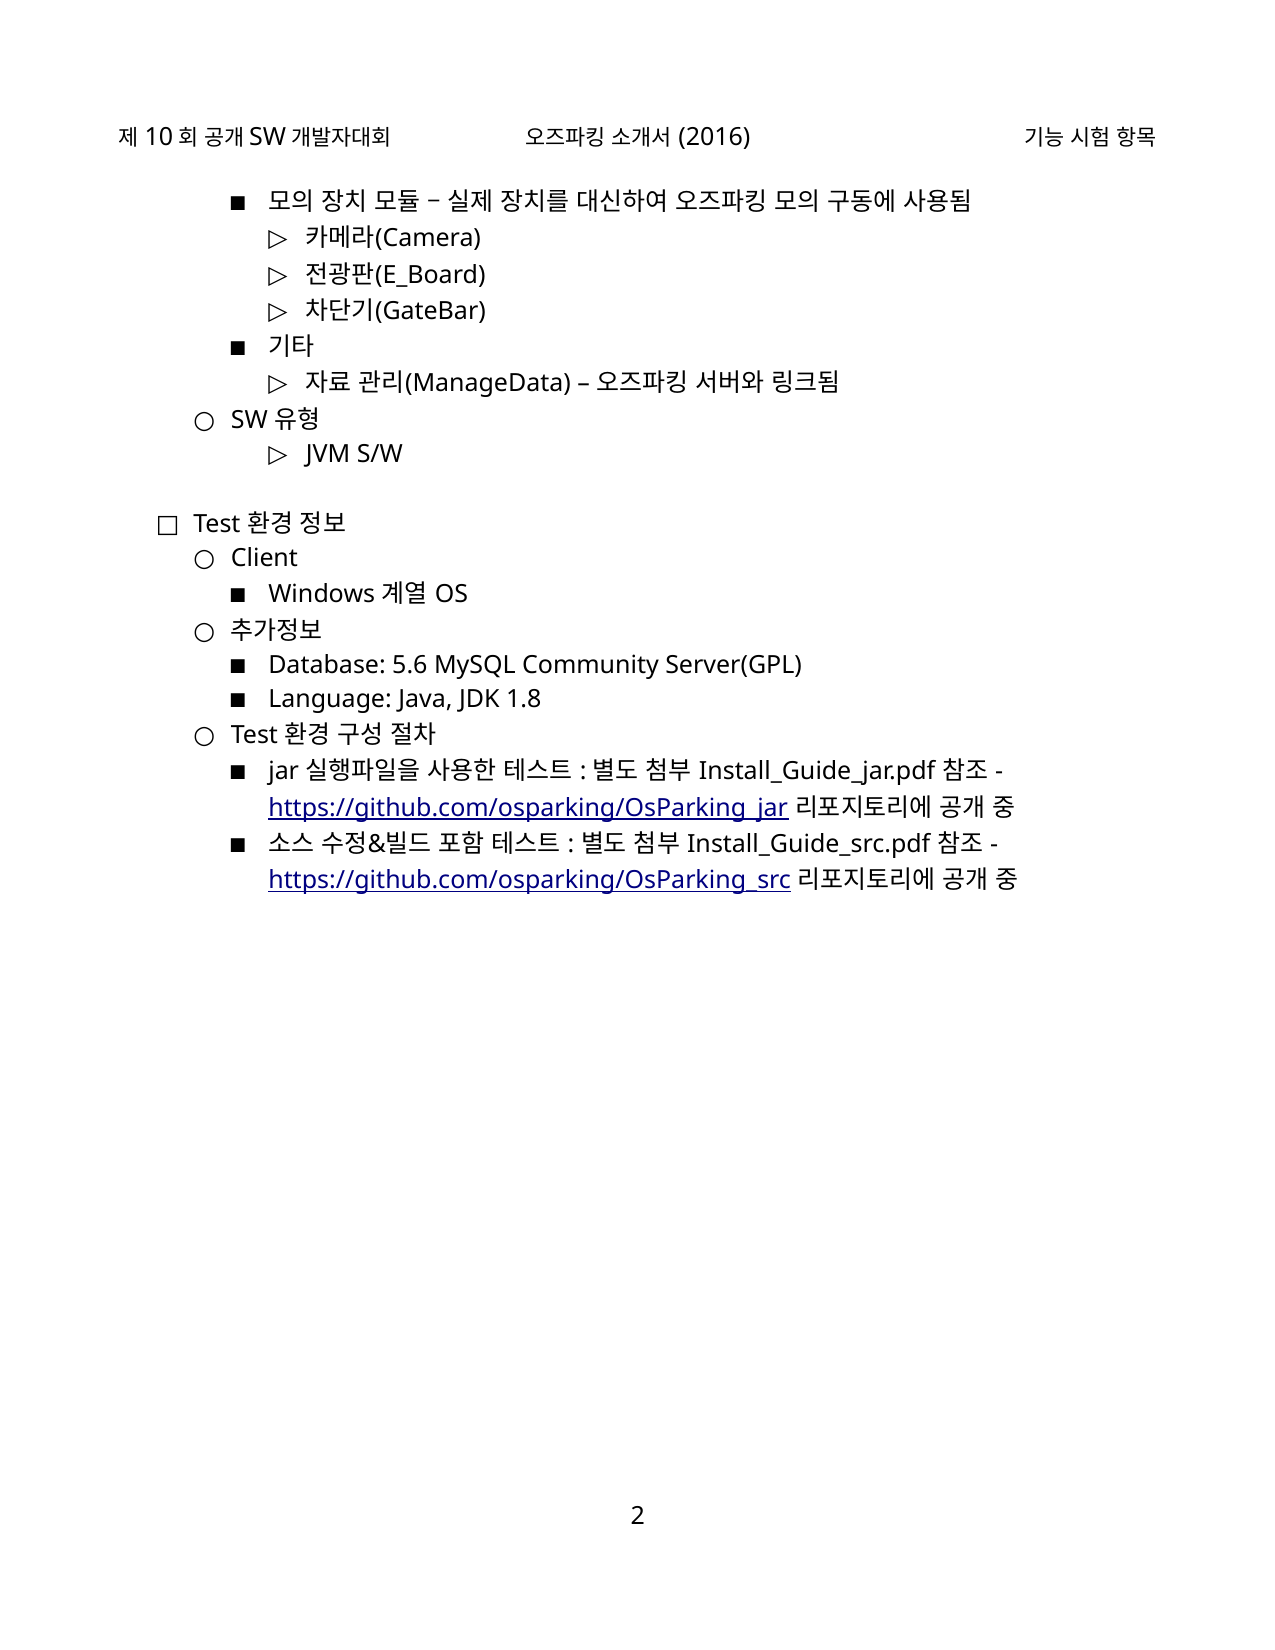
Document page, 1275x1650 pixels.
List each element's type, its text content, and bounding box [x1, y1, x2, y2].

list Language: Java, JDK 1.8 [231, 680, 1157, 714]
list JVM S/W [268, 435, 1157, 469]
list Windows 계열 OS [231, 574, 1157, 610]
list 전광판(E_Board) [268, 254, 1157, 290]
list 모의 장치 모듈 – 실제 장치를 대신하여 오즈파킹 모의 구동에 사용됨 [231, 182, 1157, 218]
list 자료 관리(ManageData) – 오즈파킹 서버와 링크됨 [268, 363, 1157, 399]
list Test 환경 정보 [156, 503, 1157, 540]
list jar 실행파일을 사용한 테스트 : 별도 첨부 Install_Guide_jar.pdf 참조 - https://github.com/osparking/OsParking_jar 리포지토리에 공개 중 [231, 751, 1157, 823]
list 기타 [231, 327, 1157, 363]
list Database: 5.6 MySQL Community Server(GPL) [231, 646, 1157, 680]
list 추가정보 [193, 610, 1157, 646]
list SW 유형 [193, 399, 1157, 435]
list 카메라(Camera) [268, 218, 1157, 254]
list 차단기(GateBar) [268, 290, 1157, 327]
list 소스 수정&빌드 포함 테스트 : 별도 첨부 Install_Guide_src.pdf 참조 - https://github.com/osparking/OsParking_src 리포지토리에 공개 중 [231, 823, 1157, 930]
list Test 환경 구성 절차 [193, 714, 1157, 751]
list Client [193, 540, 1157, 574]
